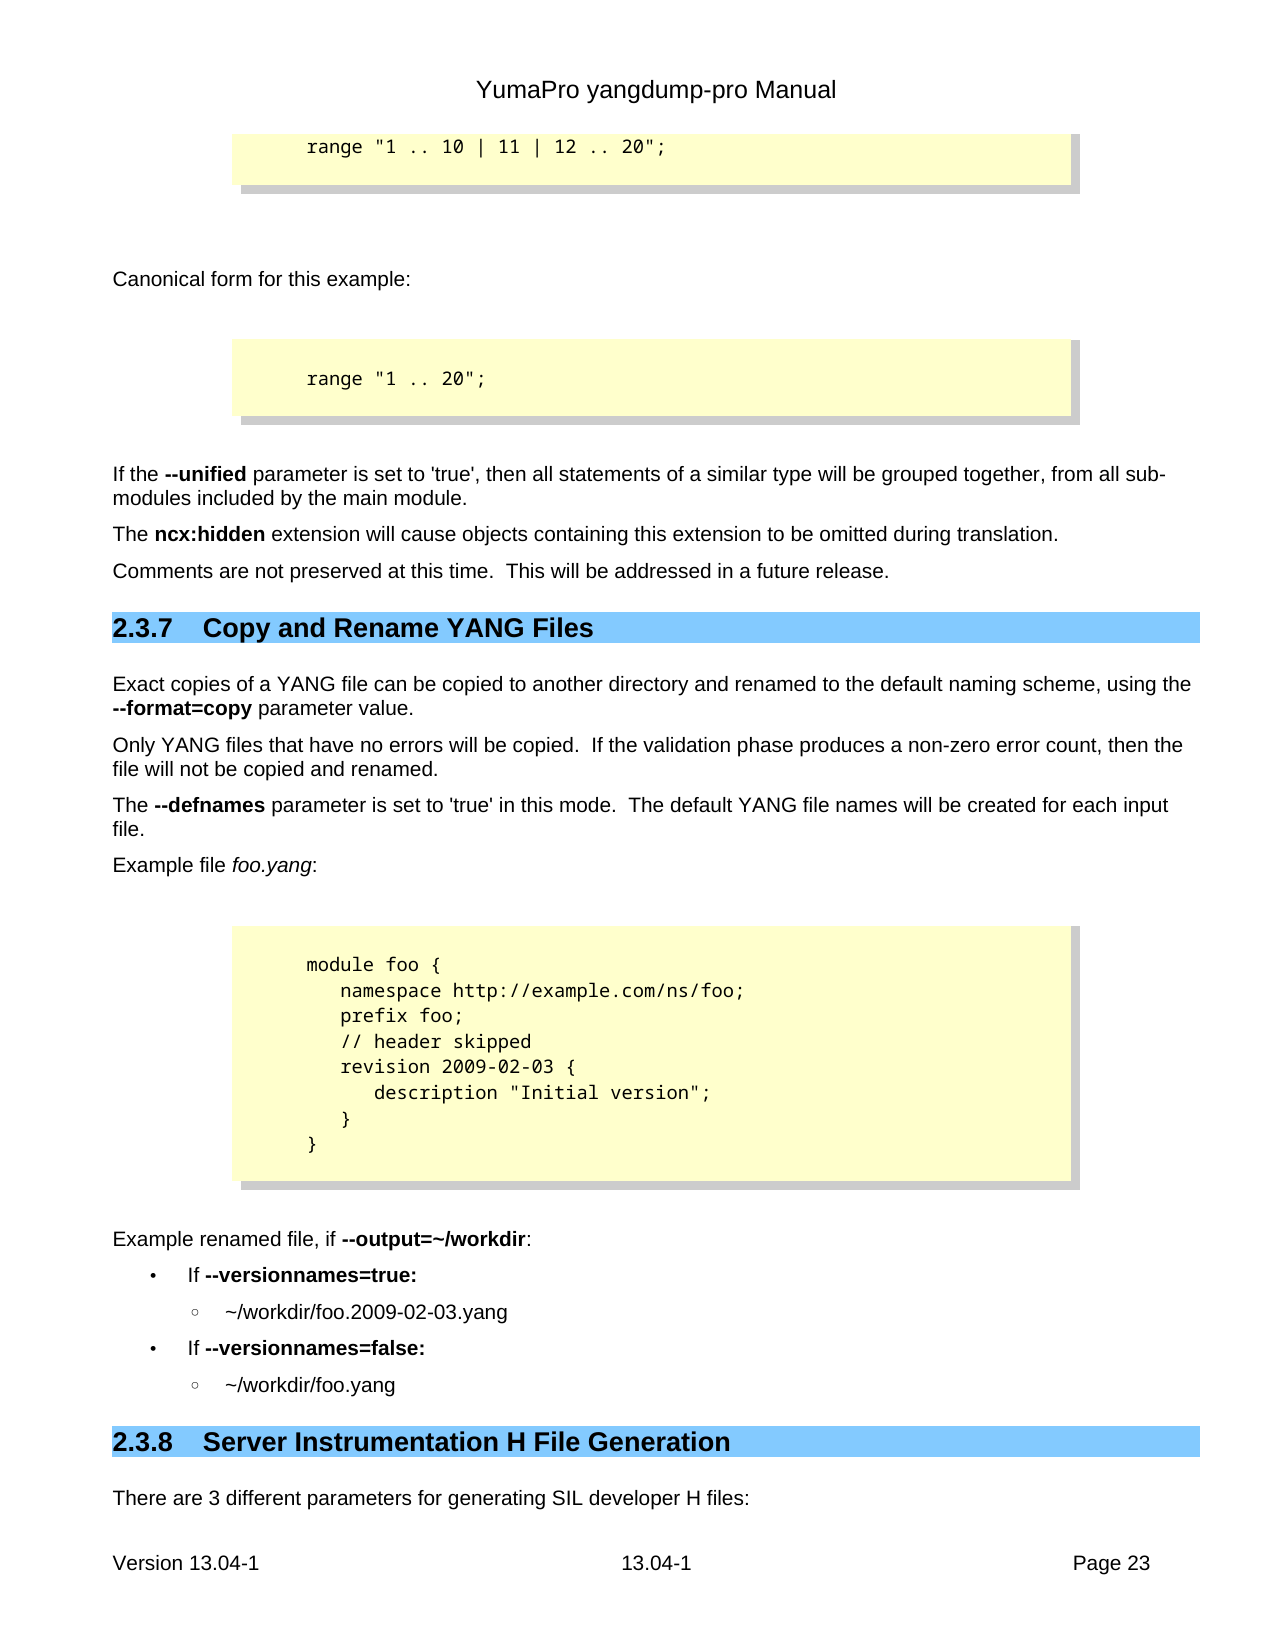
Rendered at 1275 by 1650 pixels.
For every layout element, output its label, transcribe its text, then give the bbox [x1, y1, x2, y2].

text // header skipped [232, 1028, 1071, 1054]
text Example renamed file, if --output=~/workdir: [112, 1227, 1200, 1251]
text description "Initial version"; [232, 1079, 1071, 1105]
subtitle Server Instrumentation H File Generation [112, 1426, 1200, 1457]
text prefix foo; [232, 1003, 1071, 1028]
text There are 3 different parameters for generating SIL developer H files: [112, 1486, 1200, 1510]
text } [232, 1130, 1071, 1156]
text Comments are not preserved at this time. This will be addressed in a future release. [112, 558, 1200, 582]
text Example file foo.yang: [112, 853, 1200, 877]
list If --versionnames=false: [150, 1336, 1200, 1360]
text The --defnames parameter is set to 'true' in this mode. The default YANG file names will be created for each input file. [112, 793, 1200, 841]
text range "1 .. 10 | 11 | 12 .. 20"; [232, 134, 1071, 159]
text Canonical form for this example: [112, 267, 1200, 291]
text } [232, 1105, 1071, 1130]
text Only YANG files that have no errors will be copied. If the validation phase produces a non-zero error count, then the file will not be copied and renamed. [112, 732, 1200, 780]
text The ncx:hidden extension will cause objects containing this extension to be omitted during translation. [112, 522, 1200, 546]
subtitle Copy and Rename YANG Files [112, 612, 1200, 643]
text If the --unified parameter is set to 'true', then all statements of a similar type will be grouped together, from all sub-modules included by the main module. [112, 462, 1200, 509]
text module foo { [232, 952, 1071, 977]
list ~/workdir/foo.2009-02-03.yang [187, 1300, 1200, 1324]
text revision 2009-02-03 { [232, 1054, 1071, 1079]
text Exact copies of a YANG file can be copied to another directory and renamed to the default naming scheme, using the --format=copy parameter value. [112, 672, 1200, 720]
text range "1 .. 20"; [232, 365, 1071, 391]
text namespace http://example.com/ns/foo; [232, 977, 1071, 1003]
list ~/workdir/foo.yang [187, 1373, 1200, 1397]
list If --versionnames=true: [150, 1263, 1200, 1287]
